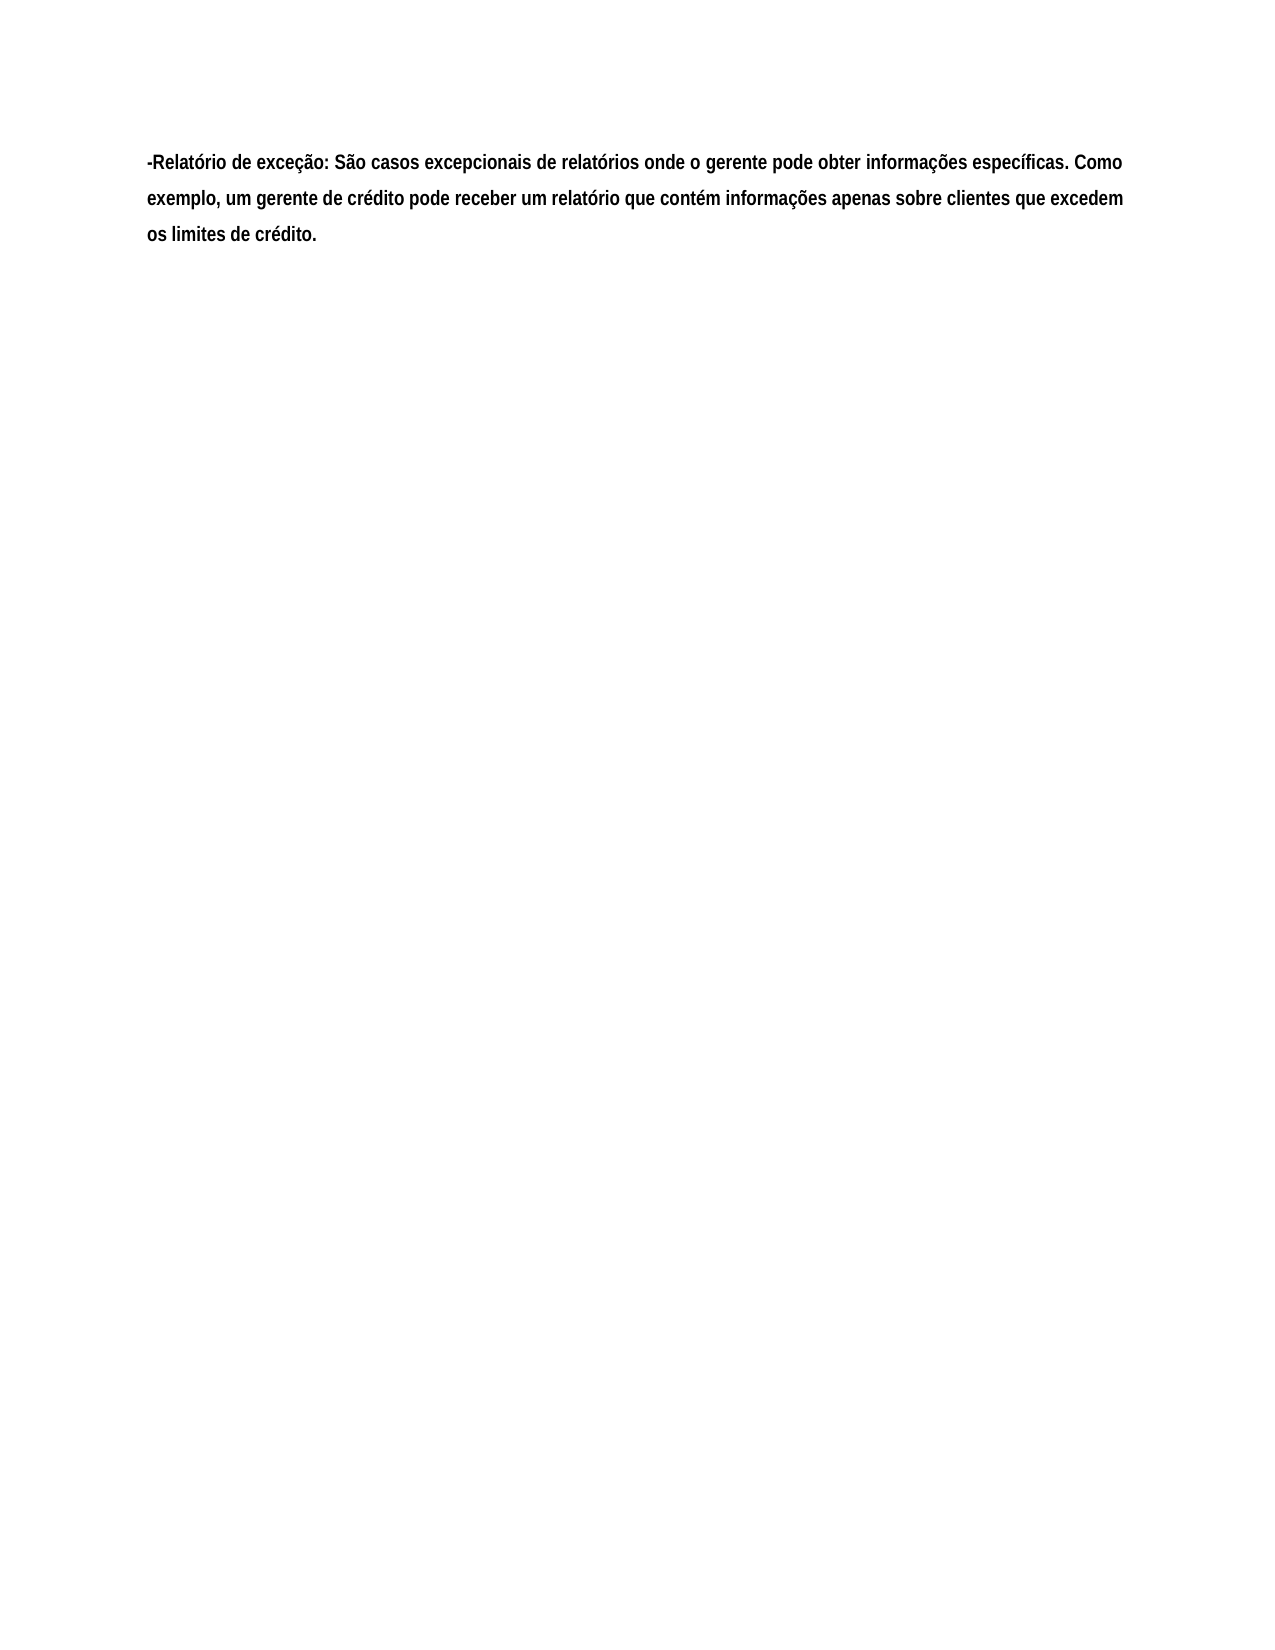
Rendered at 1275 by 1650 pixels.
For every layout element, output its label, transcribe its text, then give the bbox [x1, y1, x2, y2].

subtitle -Relatório de exceção: São casos excepcionais de relatórios onde o gerente pode obter informações específicas. Como exemplo, um gerente de crédito pode receber um relatório que contém informações apenas sobre clientes que excedem os limites de crédito. [147, 150, 1125, 246]
